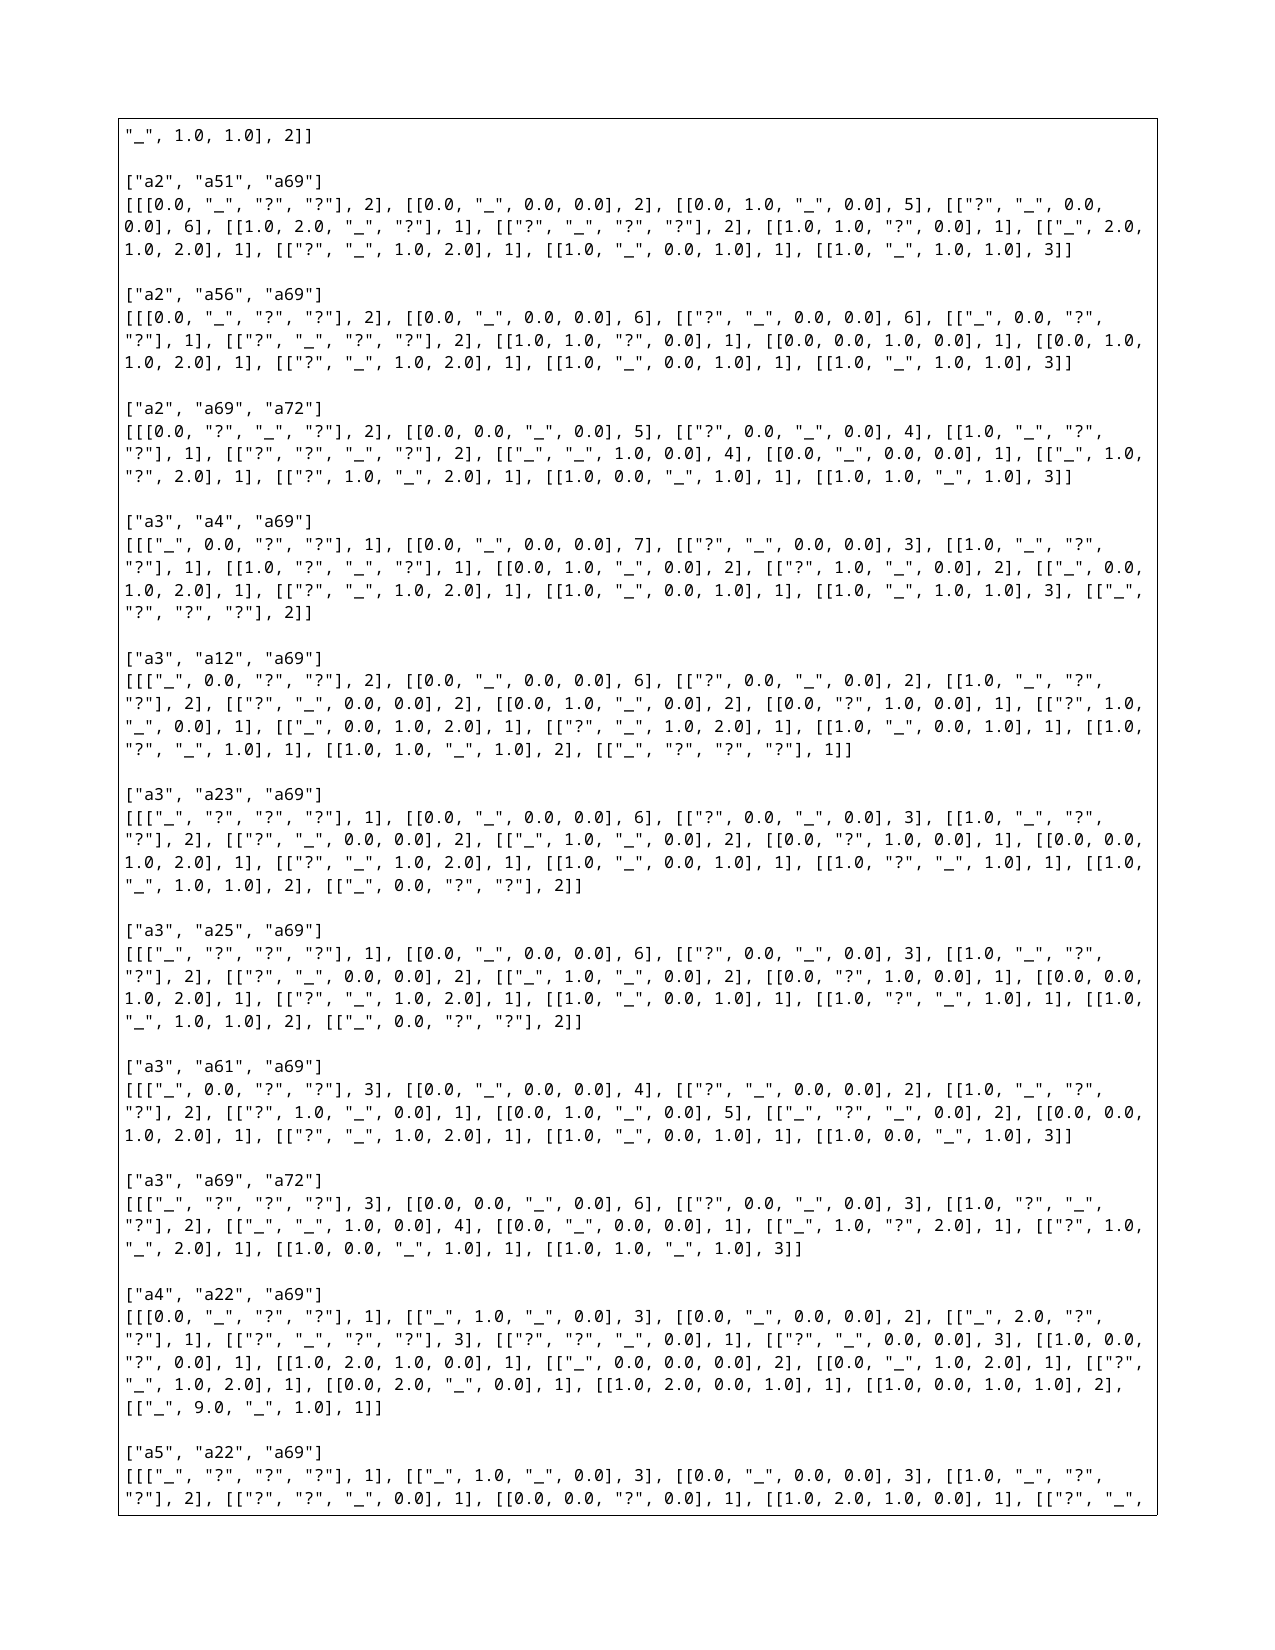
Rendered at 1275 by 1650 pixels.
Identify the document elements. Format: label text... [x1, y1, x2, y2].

table_header "_", 1.0, 1.0], 2]] ["a2", "a51", "a69"] [[[0.0, "_", "?", "?"], 2], [[0.0, "_", 0.0, 0.0], 2], [[0.0, 1.0, "_", 0.0], 5], [["?", "_", 0.0, 0.0], 6], [[1.0, 2.0, "_", "?"], 1], [["?", "_", "?", "?"], 2], [[1.0, 1.0, "?", 0.0], 1], [["_", 2.0, 1.0, 2.0], 1], [["?", "_", 1.0, 2.0], 1], [[1.0, "_", 0.0, 1.0], 1], [[1.0, "_", 1.0, 1.0], 3]] ["a2", "a56", "a69"] [[[0.0, "_", "?", "?"], 2], [[0.0, "_", 0.0, 0.0], 6], [["?", "_", 0.0, 0.0], 6], [["_", 0.0, "?", "?"], 1], [["?", "_", "?", "?"], 2], [[1.0, 1.0, "?", 0.0], 1], [[0.0, 0.0, 1.0, 0.0], 1], [[0.0, 1.0, 1.0, 2.0], 1], [["?", "_", 1.0, 2.0], 1], [[1.0, "_", 0.0, 1.0], 1], [[1.0, "_", 1.0, 1.0], 3]] ["a2", "a69", "a72"] [[[0.0, "?", "_", "?"], 2], [[0.0, 0.0, "_", 0.0], 5], [["?", 0.0, "_", 0.0], 4], [[1.0, "_", "?", "?"], 1], [["?", "?", "_", "?"], 2], [["_", "_", 1.0, 0.0], 4], [[0.0, "_", 0.0, 0.0], 1], [["_", 1.0, "?", 2.0], 1], [["?", 1.0, "_", 2.0], 1], [[1.0, 0.0, "_", 1.0], 1], [[1.0, 1.0, "_", 1.0], 3]] ["a3", "a4", "a69"] [[["_", 0.0, "?", "?"], 1], [[0.0, "_", 0.0, 0.0], 7], [["?", "_", 0.0, 0.0], 3], [[1.0, "_", "?", "?"], 1], [[1.0, "?", "_", "?"], 1], [[0.0, 1.0, "_", 0.0], 2], [["?", 1.0, "_", 0.0], 2], [["_", 0.0, 1.0, 2.0], 1], [["?", "_", 1.0, 2.0], 1], [[1.0, "_", 0.0, 1.0], 1], [[1.0, "_", 1.0, 1.0], 3], [["_", "?", "?", "?"], 2]] ["a3", "a12", "a69"] [[["_", 0.0, "?", "?"], 2], [[0.0, "_", 0.0, 0.0], 6], [["?", 0.0, "_", 0.0], 2], [[1.0, "_", "?", "?"], 2], [["?", "_", 0.0, 0.0], 2], [[0.0, 1.0, "_", 0.0], 2], [[0.0, "?", 1.0, 0.0], 1], [["?", 1.0, "_", 0.0], 1], [["_", 0.0, 1.0, 2.0], 1], [["?", "_", 1.0, 2.0], 1], [[1.0, "_", 0.0, 1.0], 1], [[1.0, "?", "_", 1.0], 1], [[1.0, 1.0, "_", 1.0], 2], [["_", "?", "?", "?"], 1]] ["a3", "a23", "a69"] [[["_", "?", "?", "?"], 1], [[0.0, "_", 0.0, 0.0], 6], [["?", 0.0, "_", 0.0], 3], [[1.0, "_", "?", "?"], 2], [["?", "_", 0.0, 0.0], 2], [["_", 1.0, "_", 0.0], 2], [[0.0, "?", 1.0, 0.0], 1], [[0.0, 0.0, 1.0, 2.0], 1], [["?", "_", 1.0, 2.0], 1], [[1.0, "_", 0.0, 1.0], 1], [[1.0, "?", "_", 1.0], 1], [[1.0, "_", 1.0, 1.0], 2], [["_", 0.0, "?", "?"], 2]] ["a3", "a25", "a69"] [[["_", "?", "?", "?"], 1], [[0.0, "_", 0.0, 0.0], 6], [["?", 0.0, "_", 0.0], 3], [[1.0, "_", "?", "?"], 2], [["?", "_", 0.0, 0.0], 2], [["_", 1.0, "_", 0.0], 2], [[0.0, "?", 1.0, 0.0], 1], [[0.0, 0.0, 1.0, 2.0], 1], [["?", "_", 1.0, 2.0], 1], [[1.0, "_", 0.0, 1.0], 1], [[1.0, "?", "_", 1.0], 1], [[1.0, "_", 1.0, 1.0], 2], [["_", 0.0, "?", "?"], 2]] ["a3", "a61", "a69"] [[["_", 0.0, "?", "?"], 3], [[0.0, "_", 0.0, 0.0], 4], [["?", "_", 0.0, 0.0], 2], [[1.0, "_", "?", "?"], 2], [["?", 1.0, "_", 0.0], 1], [[0.0, 1.0, "_", 0.0], 5], [["_", "?", "_", 0.0], 2], [[0.0, 0.0, 1.0, 2.0], 1], [["?", "_", 1.0, 2.0], 1], [[1.0, "_", 0.0, 1.0], 1], [[1.0, 0.0, "_", 1.0], 3]] ["a3", "a69", "a72"] [[["_", "?", "?", "?"], 3], [[0.0, 0.0, "_", 0.0], 6], [["?", 0.0, "_", 0.0], 3], [[1.0, "?", "_", "?"], 2], [["_", "_", 1.0, 0.0], 4], [[0.0, "_", 0.0, 0.0], 1], [["_", 1.0, "?", 2.0], 1], [["?", 1.0, "_", 2.0], 1], [[1.0, 0.0, "_", 1.0], 1], [[1.0, 1.0, "_", 1.0], 3]] ["a4", "a22", "a69"] [[[0.0, "_", "?", "?"], 1], [["_", 1.0, "_", 0.0], 3], [[0.0, "_", 0.0, 0.0], 2], [["_", 2.0, "?", "?"], 1], [["?", "_", "?", "?"], 3], [["?", "?", "_", 0.0], 1], [["?", "_", 0.0, 0.0], 3], [[1.0, 0.0, "?", 0.0], 1], [[1.0, 2.0, 1.0, 0.0], 1], [["_", 0.0, 0.0, 0.0], 2], [[0.0, "_", 1.0, 2.0], 1], [["?", "_", 1.0, 2.0], 1], [[0.0, 2.0, "_", 0.0], 1], [[1.0, 2.0, 0.0, 1.0], 1], [[1.0, 0.0, 1.0, 1.0], 2], [["_", 9.0, "_", 1.0], 1]] ["a5", "a22", "a69"] [[["_", "?", "?", "?"], 1], [["_", 1.0, "_", 0.0], 3], [[0.0, "_", 0.0, 0.0], 3], [[1.0, "_", "?", "?"], 2], [["?", "?", "_", 0.0], 1], [[0.0, 0.0, "?", 0.0], 1], [[1.0, 2.0, 1.0, 0.0], 1], [["?", "_", [119, 119, 1157, 1515]
